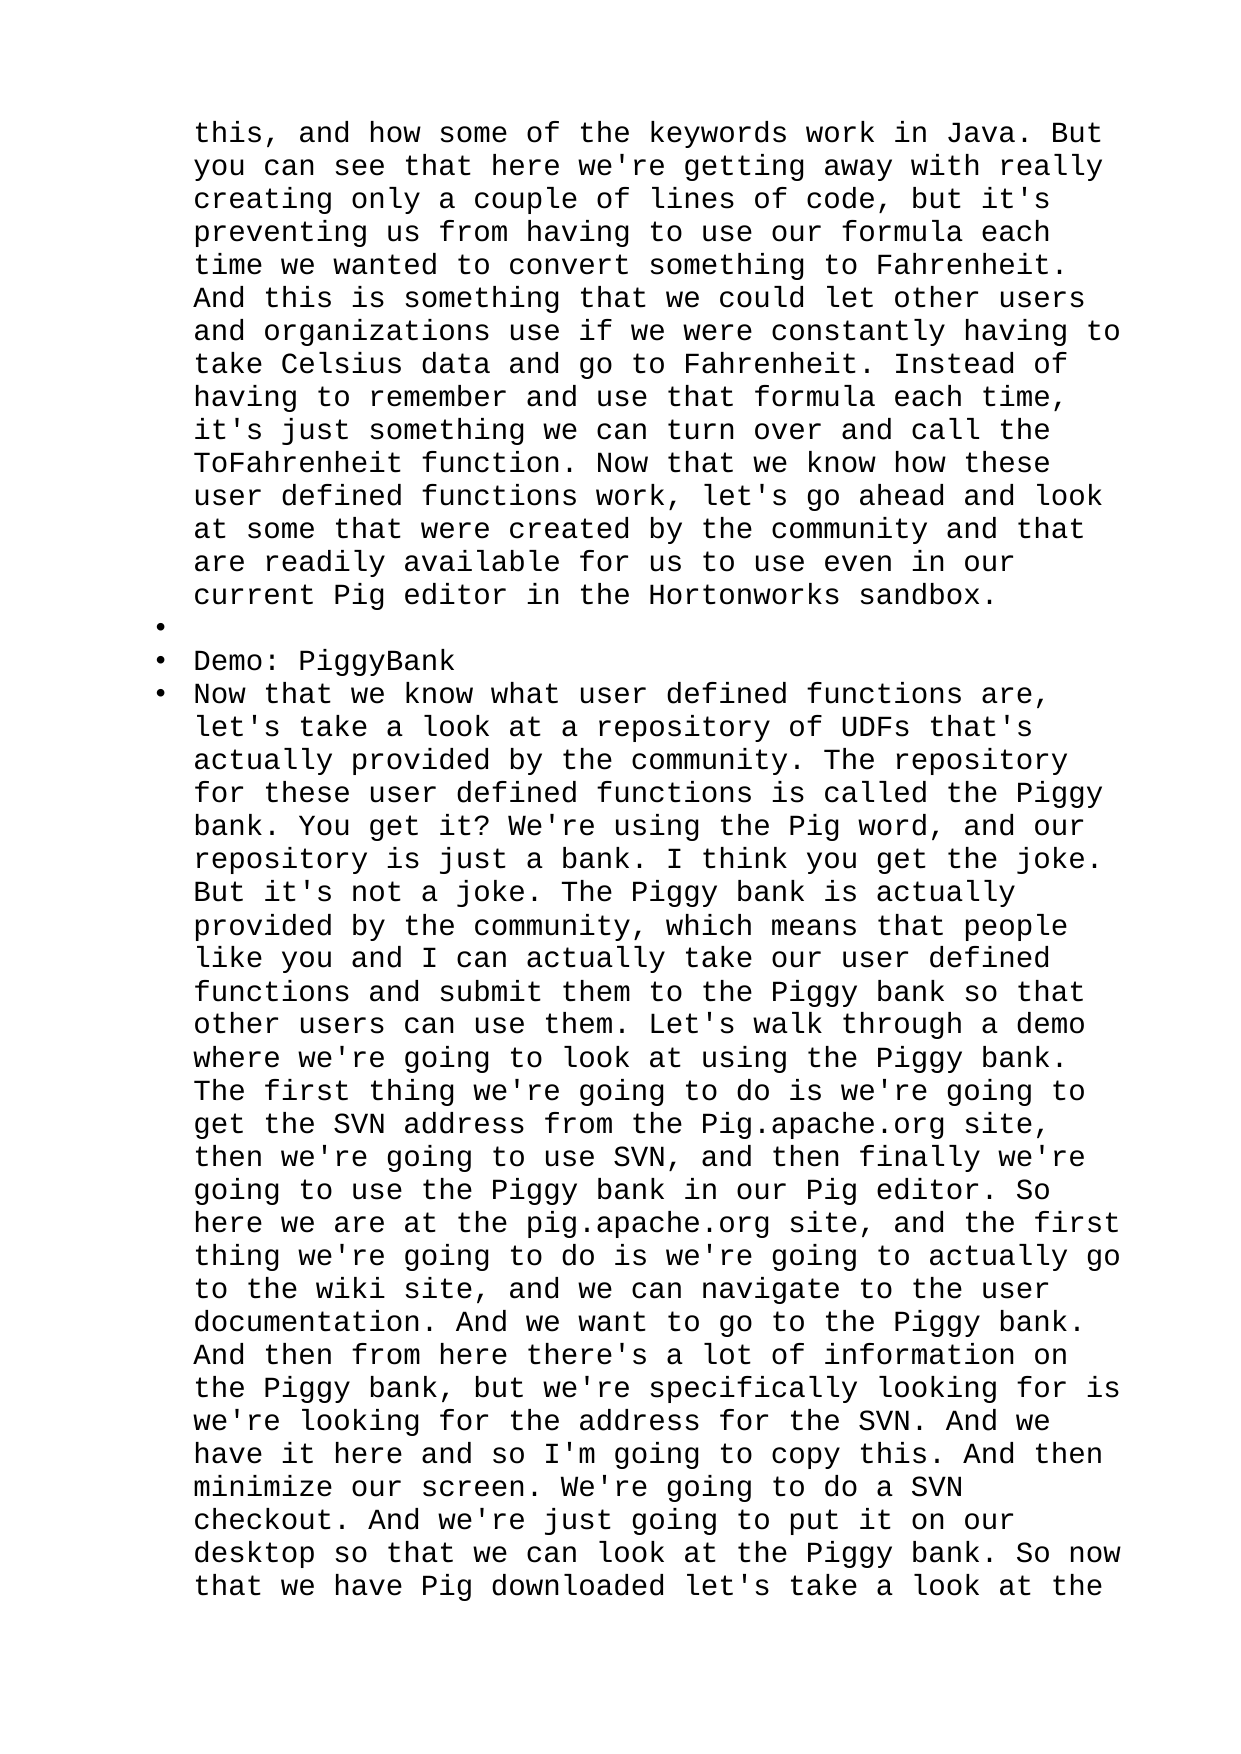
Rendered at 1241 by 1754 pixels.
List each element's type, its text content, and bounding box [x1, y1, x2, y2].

list this, and how some of the keywords work in Java. But you can see that here we're getting away with really creating only a couple of lines of code, but it's preventing us from having to use our formula each time we wanted to convert something to Fahrenheit. And this is something that we could let other users and organizations use if we were constantly having to take Celsius data and go to Fahrenheit. Instead of having to remember and use that formula each time, it's just something we can turn over and call the ToFahrenheit function. Now that we know how these user defined functions work, let's go ahead and look at some that were created by the community and that are readily available for us to use even in our current Pig editor in the Hortonworks sandbox. [156, 118, 1122, 613]
list Now that we know what user defined functions are, let's take a look at a repository of UDFs that's actually provided by the community. The repository for these user defined functions is called the Piggy bank. You get it? We're using the Pig word, and our repository is just a bank. I think you get the joke. But it's not a joke. The Piggy bank is actually provided by the community, which means that people like you and I can actually take our user defined functions and submit them to the Piggy bank so that other users can use them. Let's walk through a demo where we're going to look at using the Piggy bank. The first thing we're going to do is we're going to get the SVN address from the Pig.apache.org site, then we're going to use SVN, and then finally we're going to use the Piggy bank in our Pig editor. So here we are at the pig.apache.org site, and the first thing we're going to do is we're going to actually go to the wiki site, and we can navigate to the user documentation. And we want to go to the Piggy bank. And then from here there's a lot of information on the Piggy bank, but we're specifically looking for is we're looking for the address for the SVN. And we have it here and so I'm going to copy this. And then minimize our screen. We're going to do a SVN checkout. And we're just going to put it on our desktop so that we can look at the Piggy bank. So now that we have Pig downloaded let's take a look at the [156, 679, 1122, 1604]
list Demo: PiggyBank [156, 646, 1122, 679]
